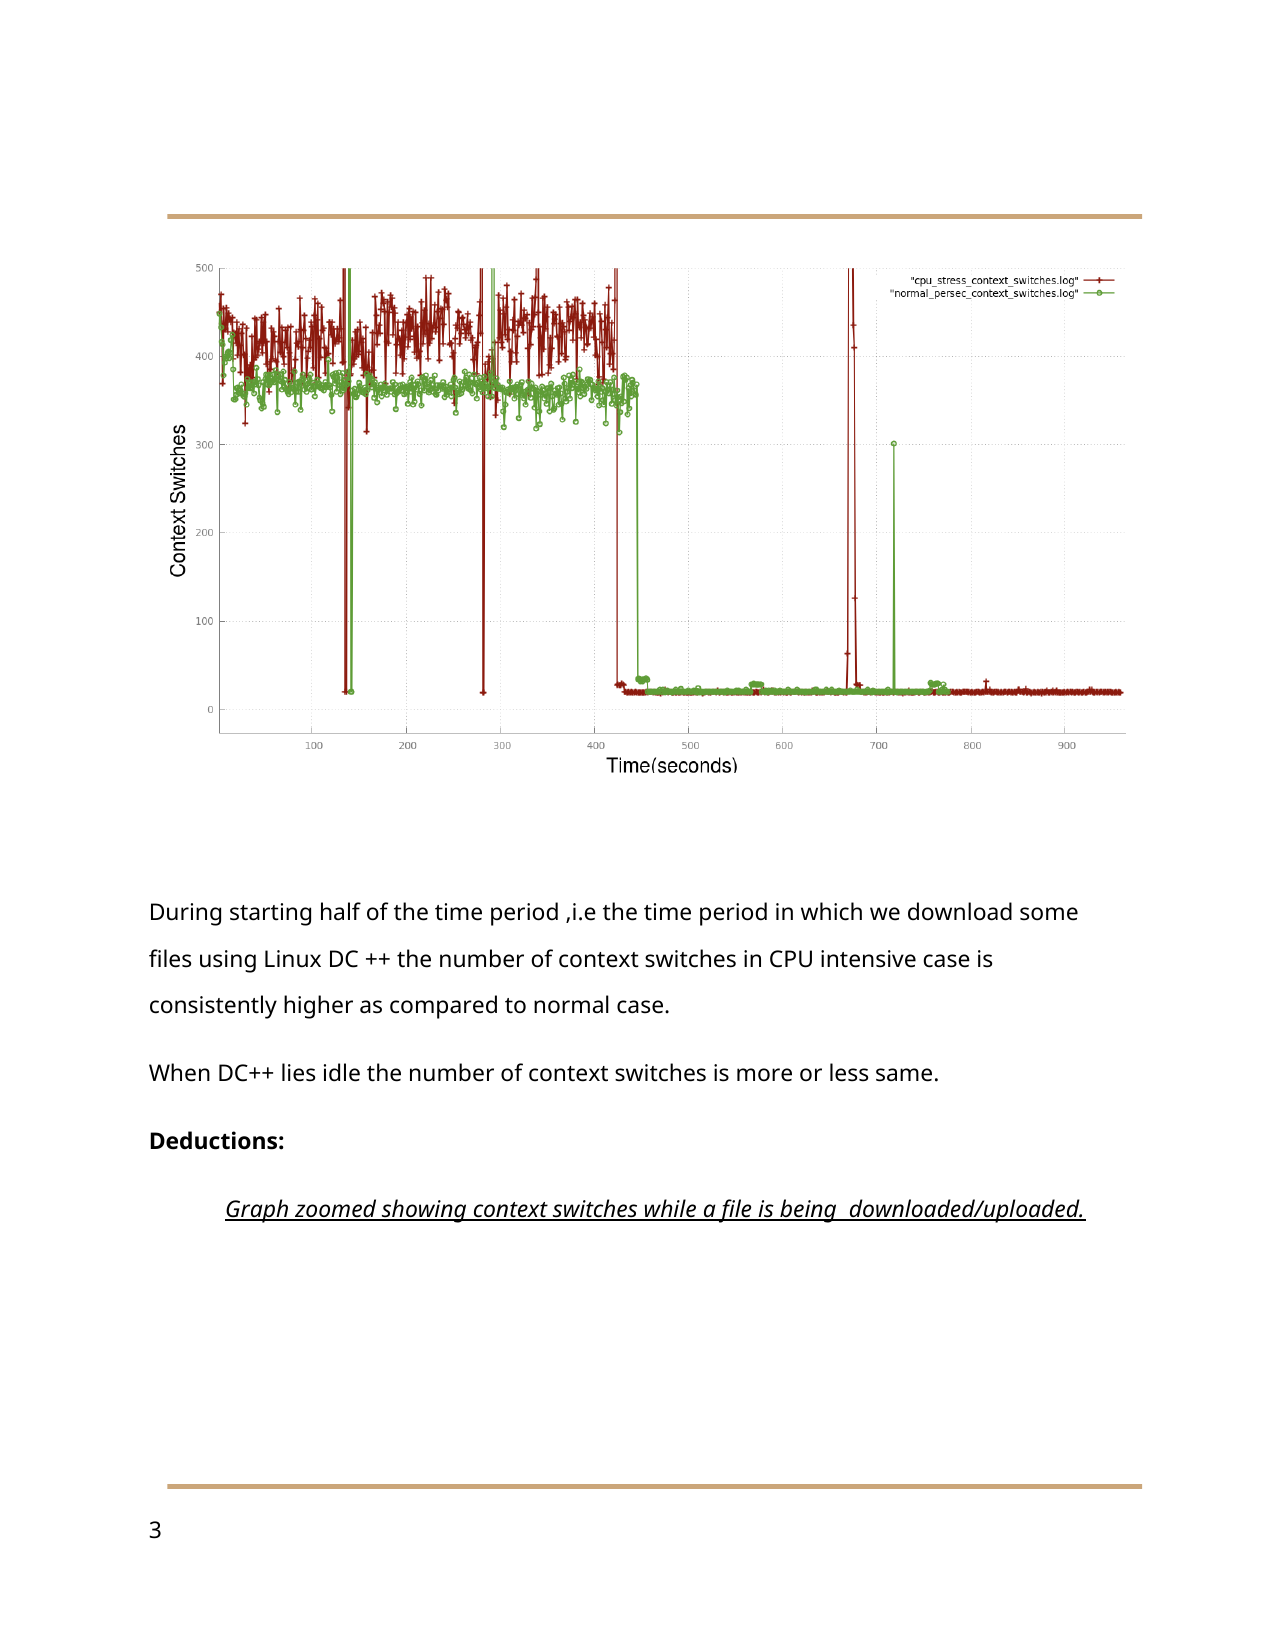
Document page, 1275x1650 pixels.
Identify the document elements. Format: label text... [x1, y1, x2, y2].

text When DC++ lies idle the number of context switches is more or less same. [148, 1057, 1125, 1088]
picture [167, 1484, 1143, 1489]
text During starting half of the time period ,i.e the time period in which we download some files using Linux DC ++ the number of context switches in CPU intensive case is consistently higher as compared to normal case. [148, 896, 1125, 1021]
picture [167, 256, 1143, 773]
picture [167, 214, 1143, 219]
text Deductions: [148, 1125, 1125, 1156]
text Graph zoomed showing context switches while a file is being downloaded/uploaded. [150, 1193, 1125, 1224]
